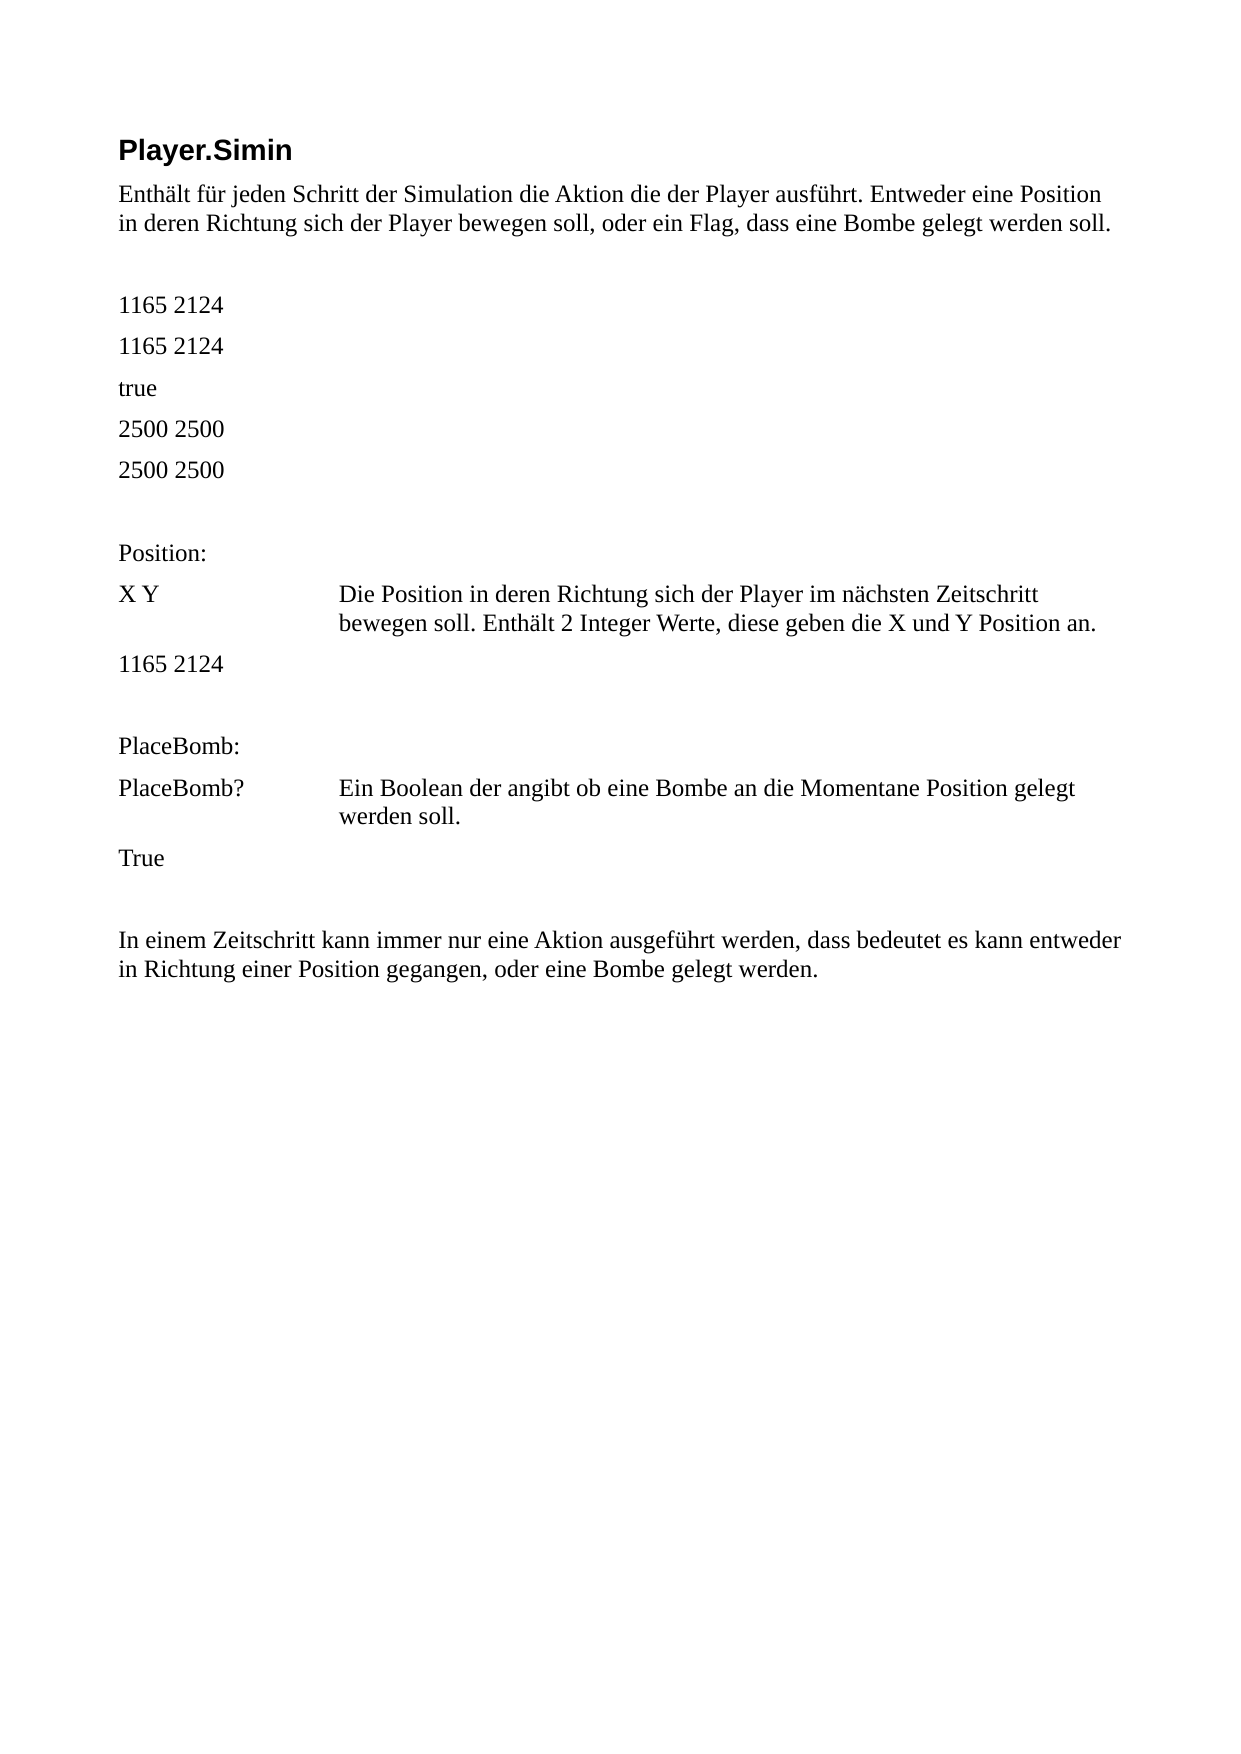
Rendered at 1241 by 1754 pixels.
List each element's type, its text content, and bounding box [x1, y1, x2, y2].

text true [118, 373, 1122, 401]
text Enthält für jeden Schritt der Simulation die Aktion die der Player ausführt. Entweder eine Position in deren Richtung sich der Player bewegen soll, oder ein Flag, dass eine Bombe gelegt werden soll. [118, 179, 1122, 236]
text X Y Die Position in deren Richtung sich der Player im nächsten Zeitschritt bewegen soll. Enthält 2 Integer Werte, diese geben die X und Y Position an. [118, 579, 1122, 636]
text 1165 2124 [118, 649, 1122, 678]
text 2500 2500 [118, 414, 1122, 443]
text In einem Zeitschritt kann immer nur eine Aktion ausgeführt werden, dass bedeutet es kann entweder in Richtung einer Position gegangen, oder eine Bombe gelegt werden. [118, 925, 1122, 983]
text 2500 2500 [118, 455, 1122, 484]
text PlaceBomb: [118, 731, 1122, 760]
text True [118, 843, 1122, 871]
text PlaceBomb? Ein Boolean der angibt ob eine Bombe an die Momentane Position gelegt werden soll. [118, 773, 1122, 830]
text 1165 2124 [118, 331, 1122, 360]
text 1165 2124 [118, 290, 1122, 319]
subtitle Player.Simin [118, 133, 1122, 166]
text Position: [118, 538, 1122, 566]
